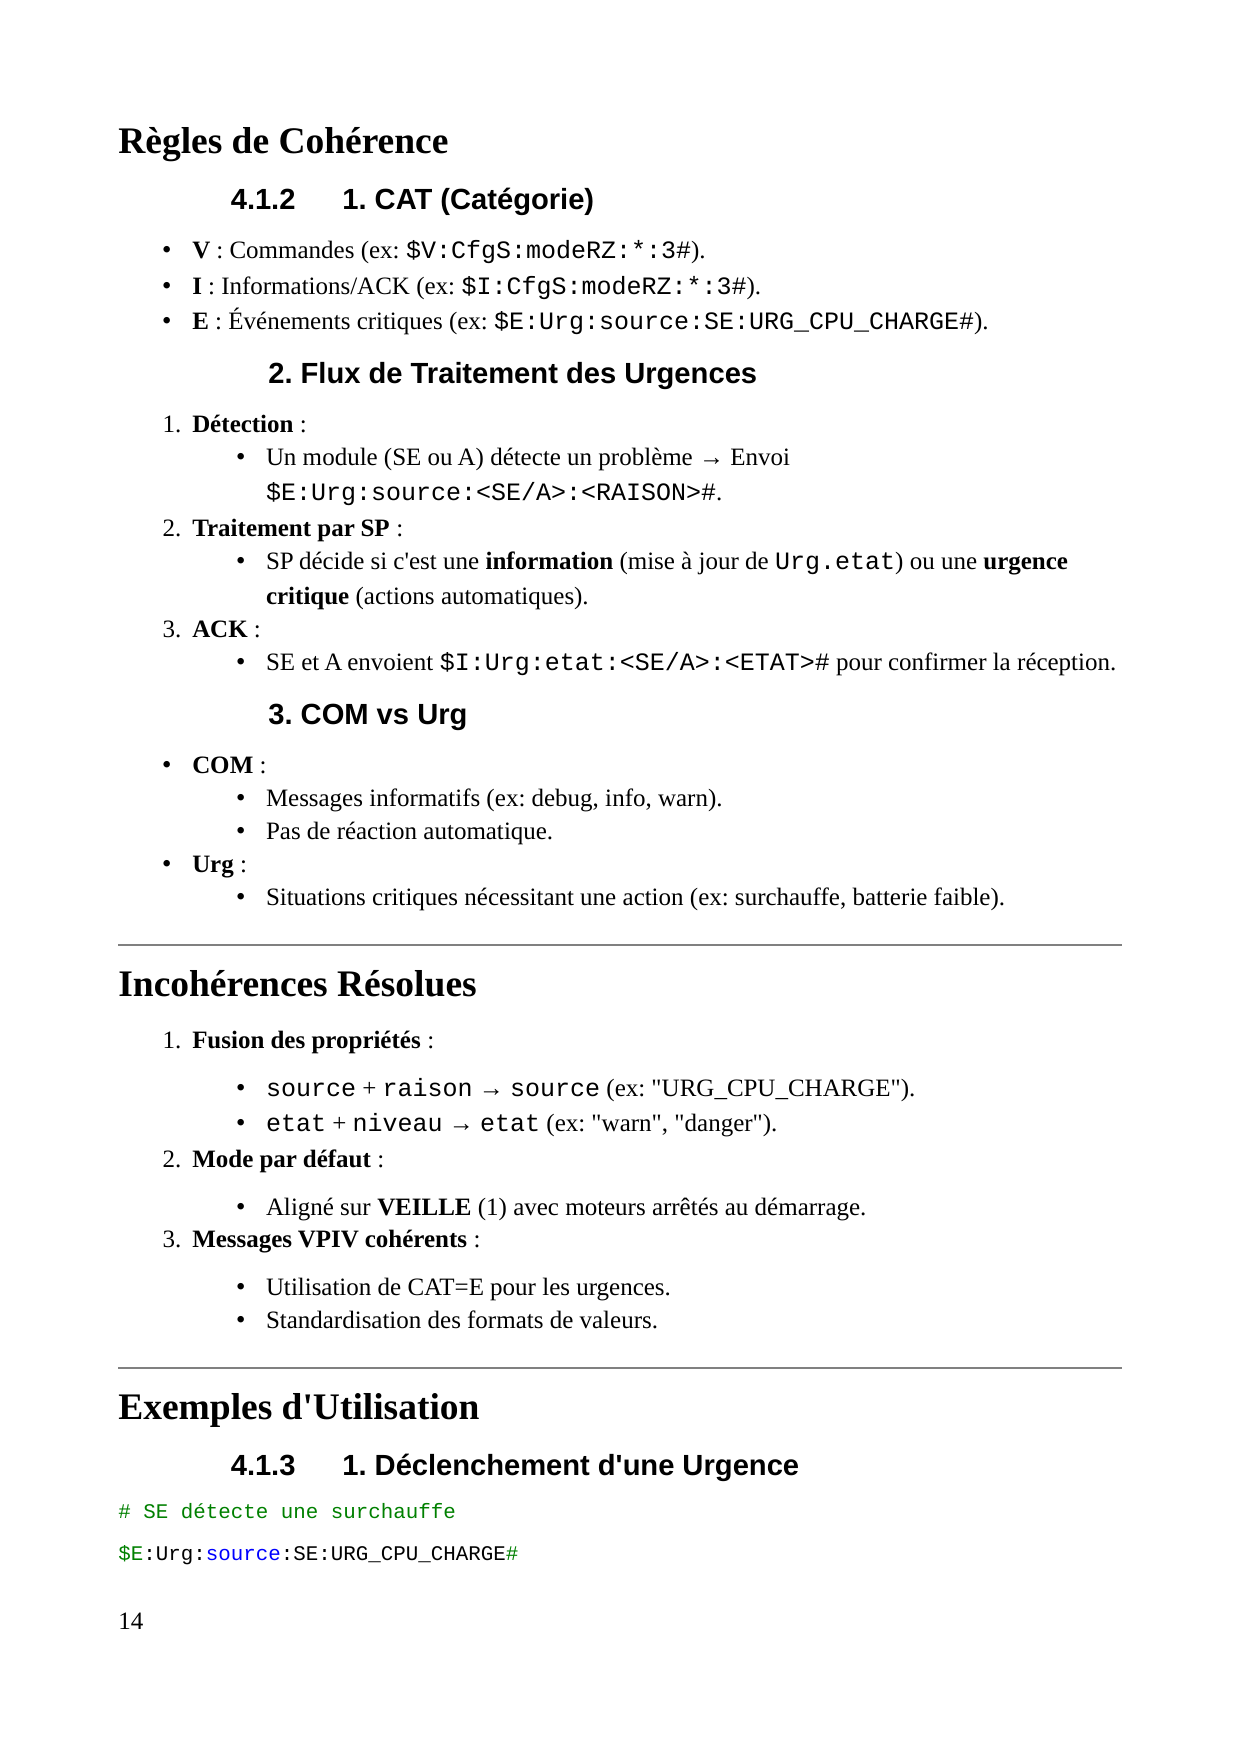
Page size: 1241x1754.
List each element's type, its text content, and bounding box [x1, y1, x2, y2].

subtitle Incohérences Résolues [118, 961, 1122, 1004]
subtitle 1. Déclenchement d'une Urgence [231, 1448, 1122, 1482]
list Messages VPIV cohérents : [162, 1224, 1122, 1253]
subtitle Exemples d'Utilisation [118, 1384, 1122, 1427]
list Aligné sur VEILLE (1) avec moteurs arrêtés au démarrage. [236, 1192, 1122, 1220]
subtitle 2. Flux de Traitement des Urgences [231, 356, 1122, 390]
list Traitement par SP : [162, 513, 1122, 542]
list Un module (SE ou A) détecte un problème → Envoi $E:Urg:source:<SE/A>:<RAISON>#. [236, 442, 1122, 508]
list Pas de réaction automatique. [236, 816, 1122, 845]
list V : Commandes (ex: $V:CfgS:modeRZ:*:3#). [162, 235, 1122, 266]
list I : Informations/ACK (ex: $I:CfgS:modeRZ:*:3#). [162, 271, 1122, 302]
list Fusion des propriétés : [162, 1026, 1122, 1054]
list SE et A envoient $I:Urg:etat:<SE/A>:<ETAT># pour confirmer la réception. [236, 647, 1122, 678]
list Messages informatifs (ex: debug, info, warn). [236, 783, 1122, 812]
list Standardisation des formats de valeurs. [236, 1305, 1122, 1334]
list Situations critiques nécessitant une action (ex: surchauffe, batterie faible). [236, 882, 1122, 911]
subtitle 3. COM vs Urg [231, 697, 1122, 731]
text # SE détecte une surchauffe [118, 1502, 1122, 1525]
list etat + niveau → etat (ex: "warn", "danger"). [236, 1108, 1122, 1139]
list ACK : [162, 614, 1122, 643]
list COM : [162, 750, 1122, 779]
list source + raison → source (ex: "URG_CPU_CHARGE"). [236, 1073, 1122, 1104]
list Utilisation de CAT=E pour les urgences. [236, 1272, 1122, 1301]
list E : Événements critiques (ex: $E:Urg:source:SE:URG_CPU_CHARGE#). [162, 306, 1122, 337]
subtitle 1. CAT (Catégorie) [231, 182, 1122, 216]
list Mode par défaut : [162, 1144, 1122, 1173]
subtitle Règles de Cohérence [118, 118, 1122, 161]
text $E:Urg:source:SE:URG_CPU_CHARGE# [118, 1543, 1122, 1567]
list Détection : [162, 409, 1122, 438]
list Urg : [162, 849, 1122, 878]
list SP décide si c'est une information (mise à jour de Urg.etat) ou une urgence critique (actions automatiques). [236, 546, 1122, 610]
